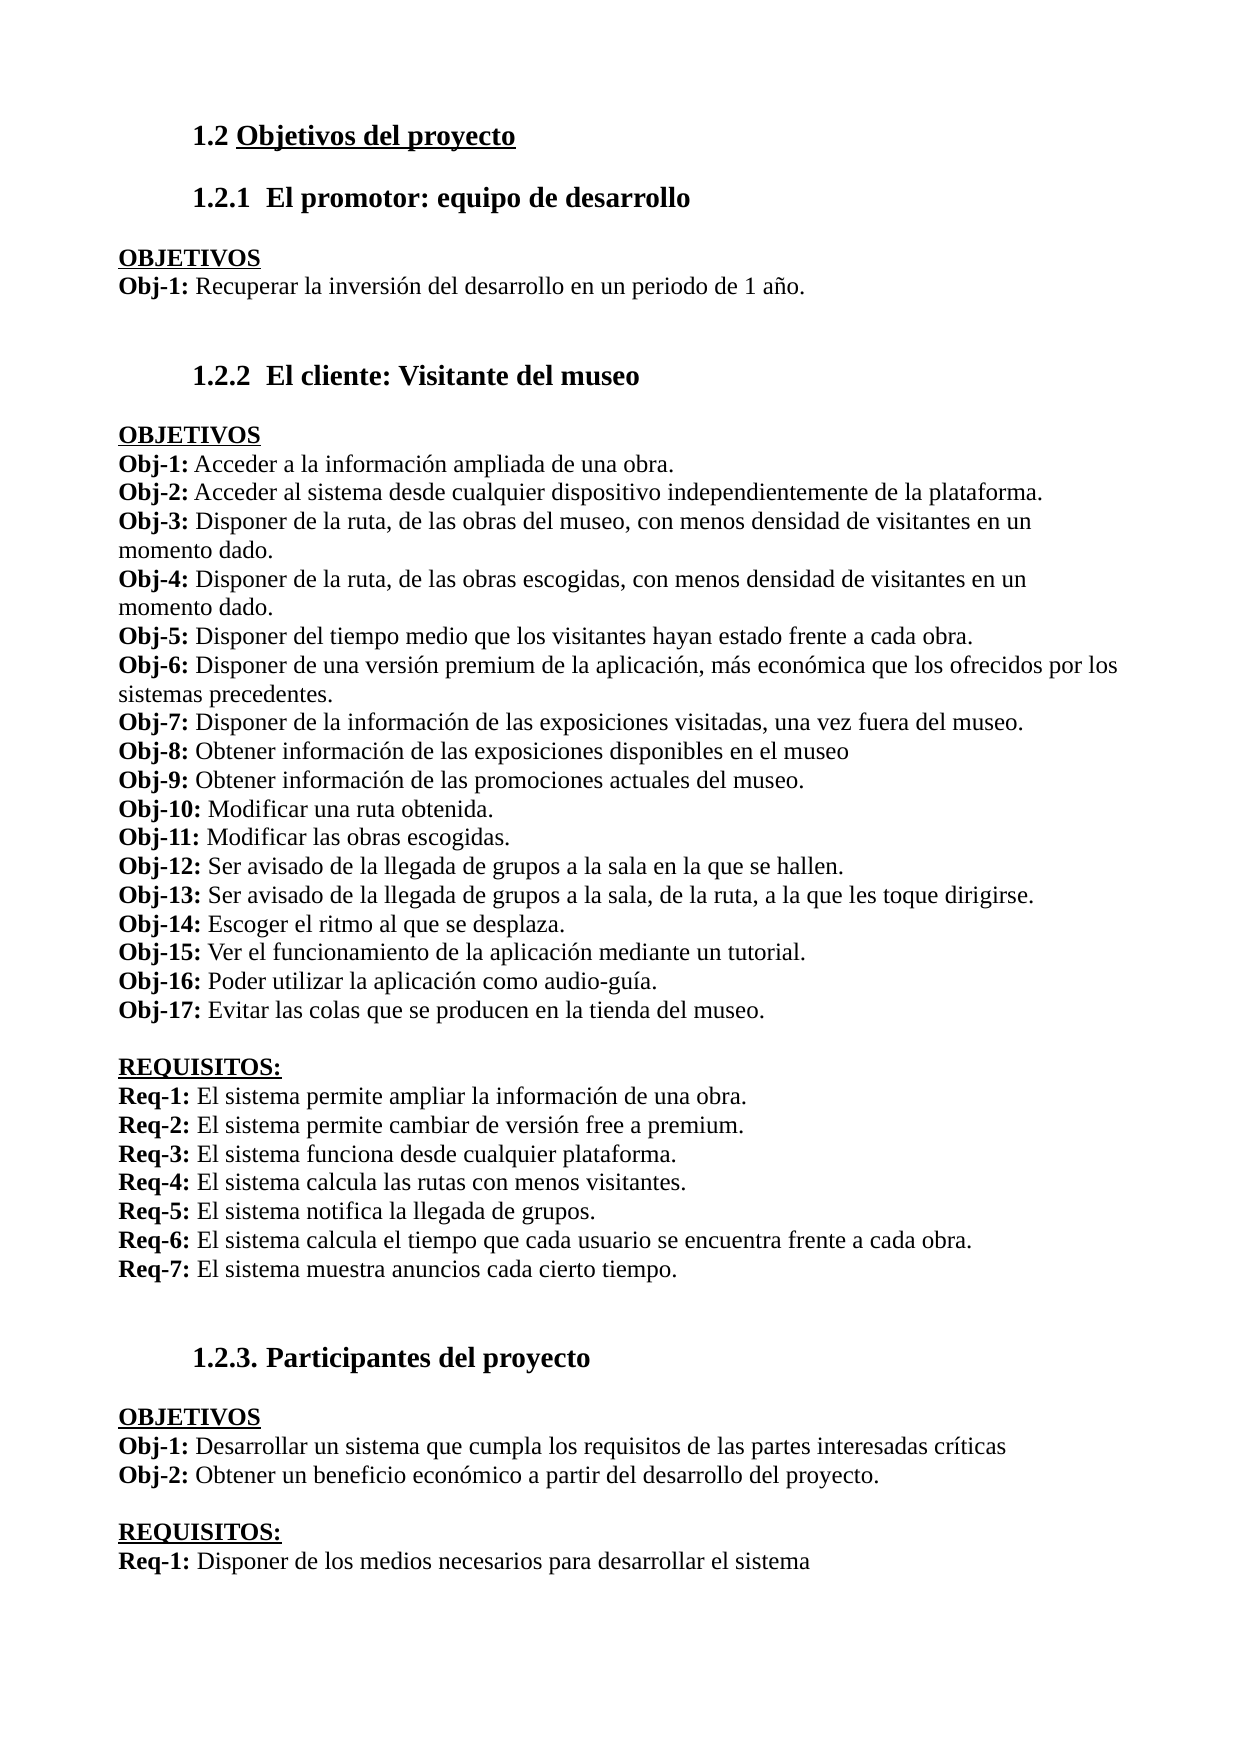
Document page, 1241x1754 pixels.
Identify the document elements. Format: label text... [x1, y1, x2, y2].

text Req-4: El sistema calcula las rutas con menos visitantes. [118, 1167, 1122, 1196]
text Req-5: El sistema notifica la llegada de grupos. [118, 1196, 1122, 1225]
text Obj-6: Disponer de una versión premium de la aplicación, más económica que los ofrecidos por los sistemas precedentes. [118, 650, 1122, 707]
text Obj-3: Disponer de la ruta, de las obras del museo, con menos densidad de visitantes en un momento dado. [118, 506, 1122, 564]
text OBJETIVOS [118, 243, 1122, 271]
text REQUISITOS: [118, 1052, 1122, 1081]
text Req-1: Disponer de los medios necesarios para desarrollar el sistema [118, 1546, 1122, 1575]
text Obj-4: Disponer de la ruta, de las obras escogidas, con menos densidad de visitantes en un momento dado. [118, 564, 1122, 621]
text Req-7: El sistema muestra anuncios cada cierto tiempo. [118, 1254, 1122, 1282]
text Obj-17: Evitar las colas que se producen en la tienda del museo. [118, 995, 1122, 1024]
text Req-3: El sistema funciona desde cualquier plataforma. [118, 1139, 1122, 1167]
text Obj-15: Ver el funcionamiento de la aplicación mediante un tutorial. [118, 937, 1122, 966]
text Obj-1: Desarrollar un sistema que cumpla los requisitos de las partes interesadas críticas [118, 1431, 1122, 1460]
text Obj-7: Disponer de la información de las exposiciones visitadas, una vez fuera del museo. [118, 707, 1122, 736]
text Obj-2: Obtener un beneficio económico a partir del desarrollo del proyecto. [118, 1460, 1122, 1488]
text Obj-5: Disponer del tiempo medio que los visitantes hayan estado frente a cada obra. [118, 621, 1122, 650]
text Obj-13: Ser avisado de la llegada de grupos a la sala, de la ruta, a la que les toque dirigirse. [118, 880, 1122, 909]
text Obj-10: Modificar una ruta obtenida. [118, 794, 1122, 822]
text 1.2.3. Participantes del proyecto [118, 1340, 1122, 1373]
text Obj-1: Acceder a la información ampliada de una obra. [118, 449, 1122, 477]
text Obj-16: Poder utilizar la aplicación como audio-guía. [118, 966, 1122, 995]
text Req-6: El sistema calcula el tiempo que cada usuario se encuentra frente a cada obra. [118, 1225, 1122, 1254]
text Obj-11: Modificar las obras escogidas. [118, 822, 1122, 851]
text Req-1: El sistema permite ampliar la información de una obra. [118, 1081, 1122, 1110]
text 1.2.2 El cliente: Visitante del museo [118, 358, 1122, 391]
text 1.2.1 El promotor: equipo de desarrollo [118, 180, 1122, 214]
text Obj-14: Escoger el ritmo al que se desplaza. [118, 909, 1122, 937]
text Obj-8: Obtener información de las exposiciones disponibles en el museo [118, 736, 1122, 765]
text OBJETIVOS [118, 420, 1122, 449]
text Obj-2: Acceder al sistema desde cualquier dispositivo independientemente de la plataforma. [118, 477, 1122, 506]
text 1.2 Objetivos del proyecto [118, 118, 1122, 152]
text Obj-12: Ser avisado de la llegada de grupos a la sala en la que se hallen. [118, 851, 1122, 880]
text OBJETIVOS [118, 1402, 1122, 1431]
text REQUISITOS: [118, 1517, 1122, 1546]
text Obj-9: Obtener información de las promociones actuales del museo. [118, 765, 1122, 794]
text Req-2: El sistema permite cambiar de versión free a premium. [118, 1110, 1122, 1139]
text Obj-1: Recuperar la inversión del desarrollo en un periodo de 1 año. [118, 271, 1122, 300]
